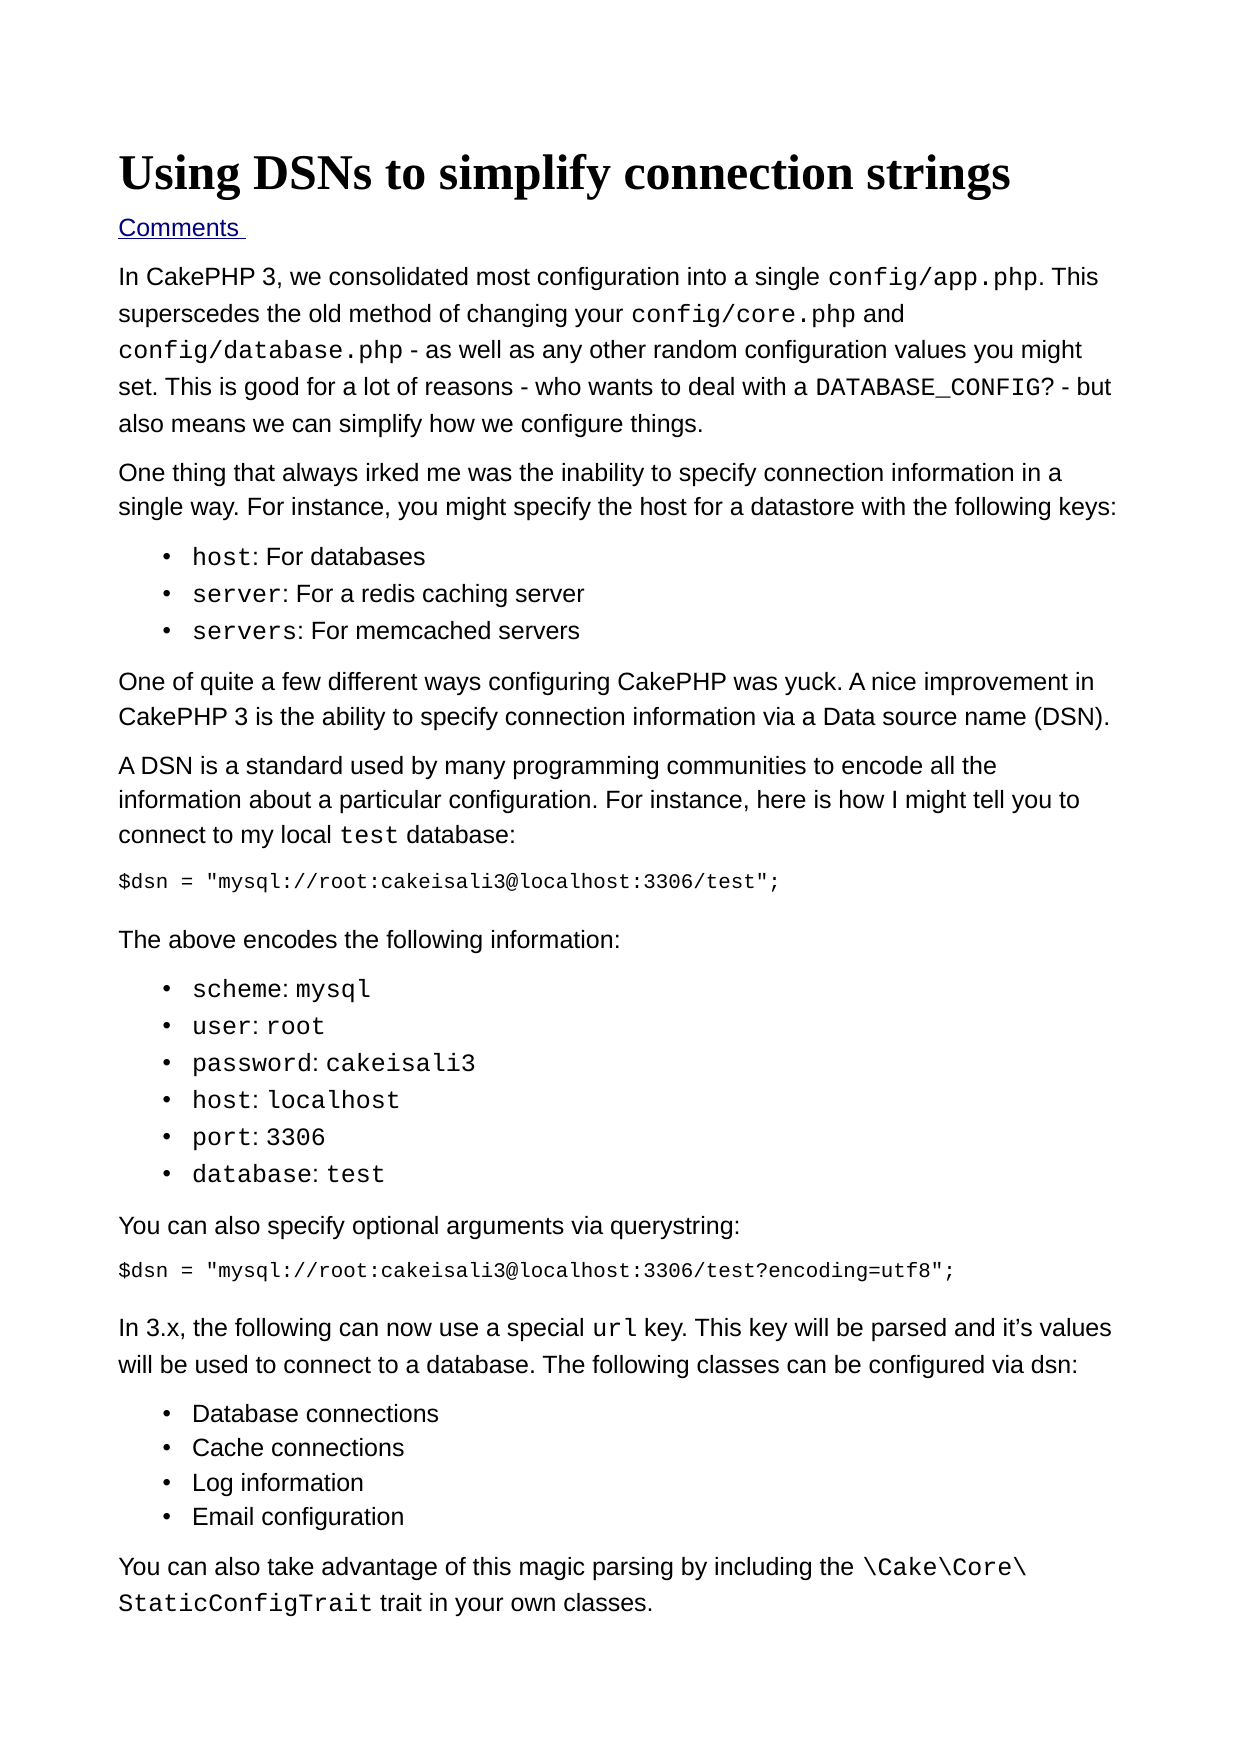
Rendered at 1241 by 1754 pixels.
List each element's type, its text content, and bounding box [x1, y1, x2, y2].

text $dsn = "mysql://root:cakeisali3@localhost:3306/test?encoding=utf8"; [118, 1260, 1122, 1283]
list Email configuration [162, 1502, 1122, 1531]
list user: root [162, 1011, 1122, 1042]
list database: test [162, 1159, 1122, 1190]
text Comments [118, 213, 1122, 242]
list scheme: mysql [162, 974, 1122, 1004]
text One thing that always irked me was the inability to specify connection information in a single way. For instance, you might specify the host for a datastore with the following keys: [118, 458, 1122, 521]
text You can also specify optional arguments via querystring: [118, 1211, 1122, 1239]
list servers: For memcached servers [162, 616, 1122, 647]
list Cache connections [162, 1433, 1122, 1462]
list host: localhost [162, 1085, 1122, 1116]
list Database connections [162, 1399, 1122, 1427]
text $dsn = "mysql://root:cakeisali3@localhost:3306/test"; [118, 871, 1122, 895]
list host: For databases [162, 541, 1122, 572]
text One of quite a few different ways configuring CakePHP was yuck. A nice improvement in CakePHP 3 is the ability to specify connection information via a Data source name (DSN). [118, 667, 1122, 731]
text A DSN is a standard used by many programming communities to encode all the information about a particular configuration. For instance, here is how I might tell you to connect to my local test database: [118, 751, 1122, 851]
list Log information [162, 1468, 1122, 1497]
text You can also take advantage of this magic parsing by including the \Cake\Core\StaticConfigTrait trait in your own classes. [118, 1552, 1122, 1619]
list server: For a redis caching server [162, 578, 1122, 609]
list port: 3306 [162, 1122, 1122, 1153]
text The above encodes the following information: [118, 924, 1122, 953]
subtitle Using DSNs to simplify connection strings [118, 143, 1122, 201]
text In 3.x, the following can now use a special url key. This key will be parsed and it’s values will be used to connect to a database. The following classes can be configured via dsn: [118, 1313, 1122, 1378]
list password: cakeisali3 [162, 1048, 1122, 1079]
text In CakePHP 3, we consolidated most configuration into a single config/app.php. This superscedes the old method of changing your config/core.php and config/database.php - as well as any other random configuration values you might set. This is good for a lot of reasons - who wants to deal with a DATABASE_CONFIG? - but also means we can simplify how we configure things. [118, 262, 1122, 438]
